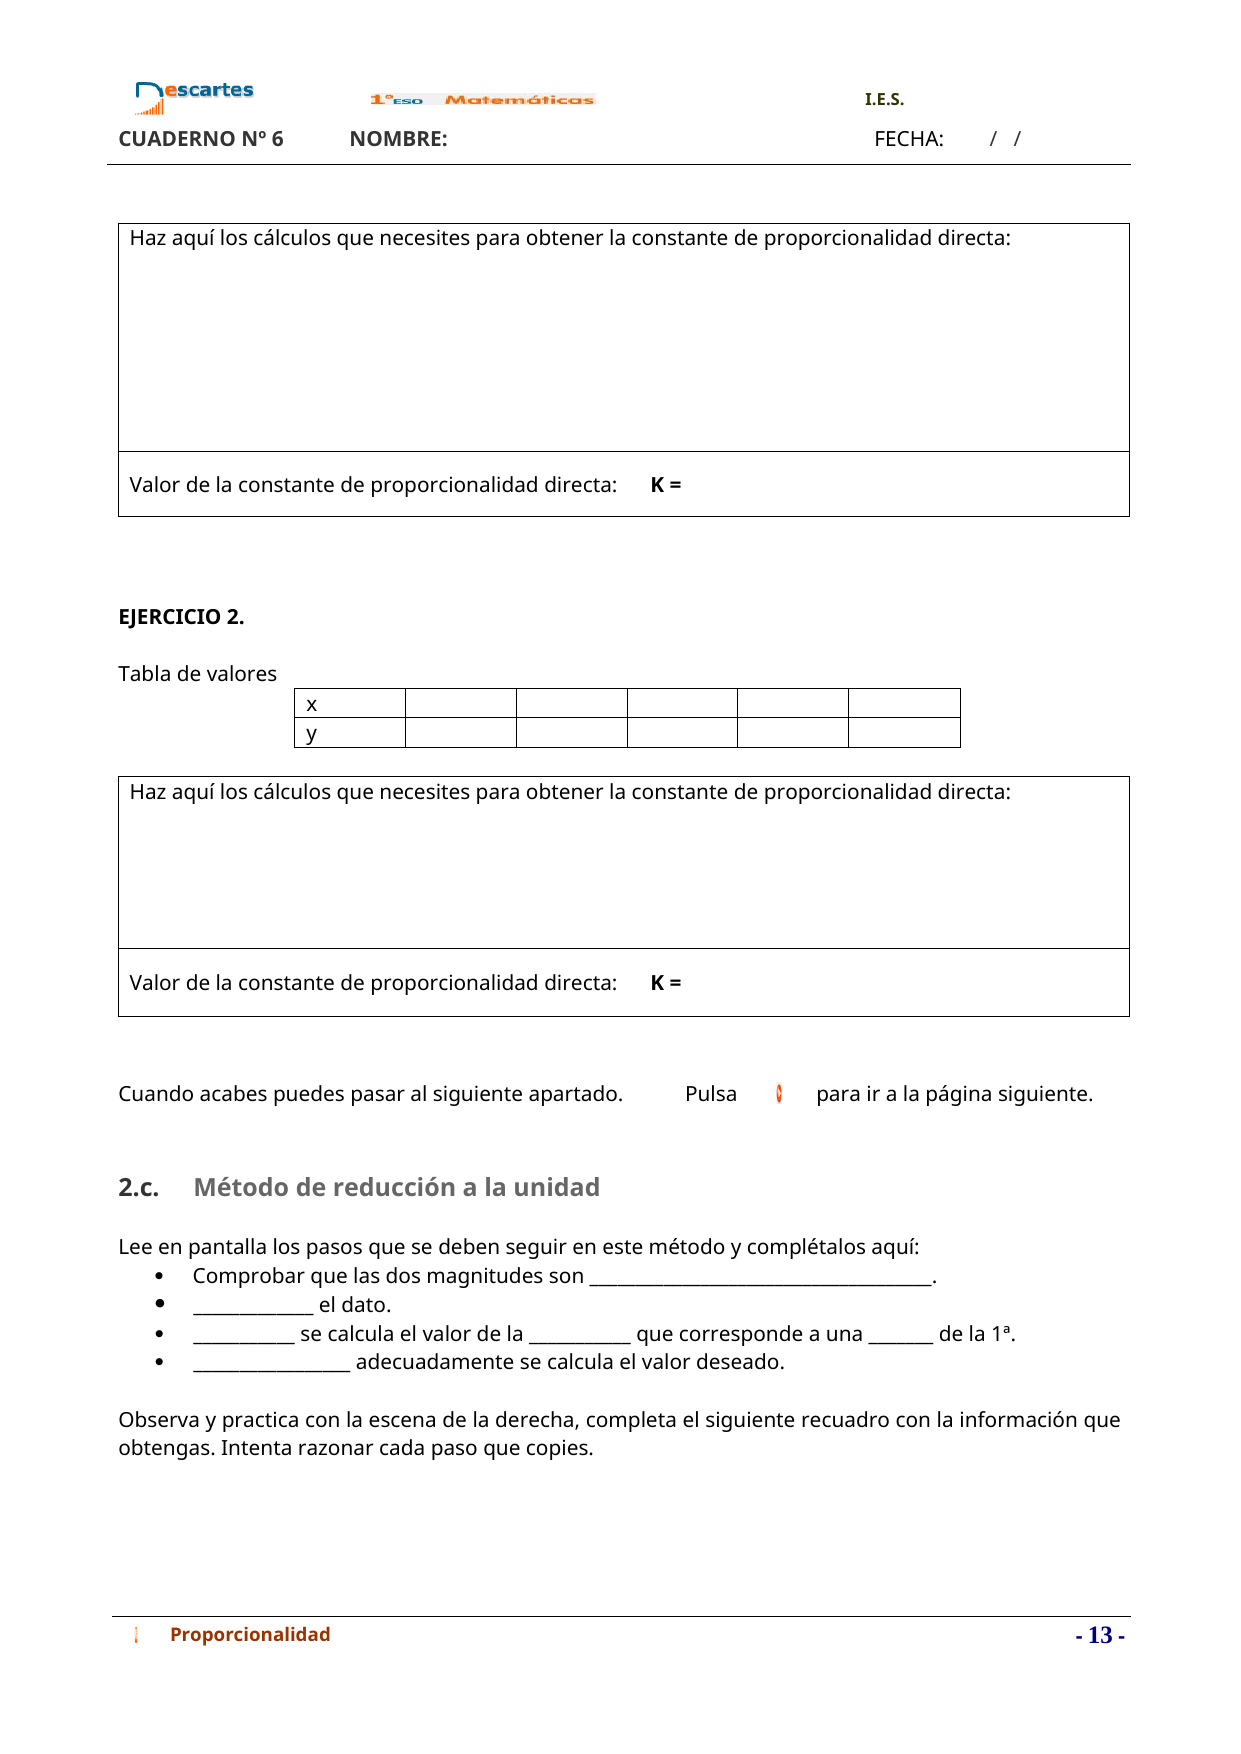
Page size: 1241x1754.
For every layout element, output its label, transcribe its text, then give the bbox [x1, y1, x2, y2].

list Comprobar que las dos magnitudes son _____________________________________. [155, 1261, 1122, 1289]
picture [134, 82, 257, 115]
table_cell [628, 718, 737, 747]
picture [134, 1626, 138, 1643]
picture [776, 1082, 782, 1104]
table_header Haz aquí los cálculos que necesites para obtener la constante de proporcionalidad directa: [119, 777, 1129, 948]
picture [371, 93, 599, 105]
table_cell [849, 718, 960, 747]
table_cell Valor de la constante de proporcionalidad directa: K = [119, 949, 1129, 1016]
table_header Haz aquí los cálculos que necesites para obtener la constante de proporcionalidad directa: [119, 224, 1129, 451]
table_cell [738, 718, 848, 747]
table_header [628, 689, 737, 717]
table_cell Valor de la constante de proporcionalidad directa: K = [119, 452, 1129, 516]
table_header [406, 689, 516, 717]
table_cell y [295, 718, 405, 747]
table_header [738, 689, 848, 717]
table_header x [295, 689, 405, 717]
table_header [849, 689, 960, 717]
text EJERCICIO 2. [118, 602, 1122, 631]
text Observa y practica con la escena de la derecha, completa el siguiente recuadro con la información que obtengas. Intenta razonar cada paso que copies. [118, 1405, 1122, 1462]
list ­­­­_____________ el dato. [156, 1289, 1122, 1319]
text Lee en pantalla los pasos que se deben seguir en este método y complétalos aquí: [118, 1232, 1122, 1261]
table_cell [406, 718, 516, 747]
table_header para ir a la página siguiente. [809, 1074, 1133, 1112]
list Método de reducción a la unidad [118, 1170, 1122, 1204]
list ___________ se calcula el valor de la ___________ que corresponde a una _______ de la 1ª. [156, 1319, 1122, 1347]
table_header [753, 1074, 809, 1112]
table_header Cuando acabes puedes pasar al siguiente apartado. [111, 1074, 677, 1112]
list _________________ adecuadamente se calcula el valor deseado. [156, 1347, 1122, 1376]
text Tabla de valores [118, 659, 1122, 688]
table_header Pulsa [678, 1074, 752, 1112]
table_cell [517, 718, 627, 747]
table_header [517, 689, 627, 717]
